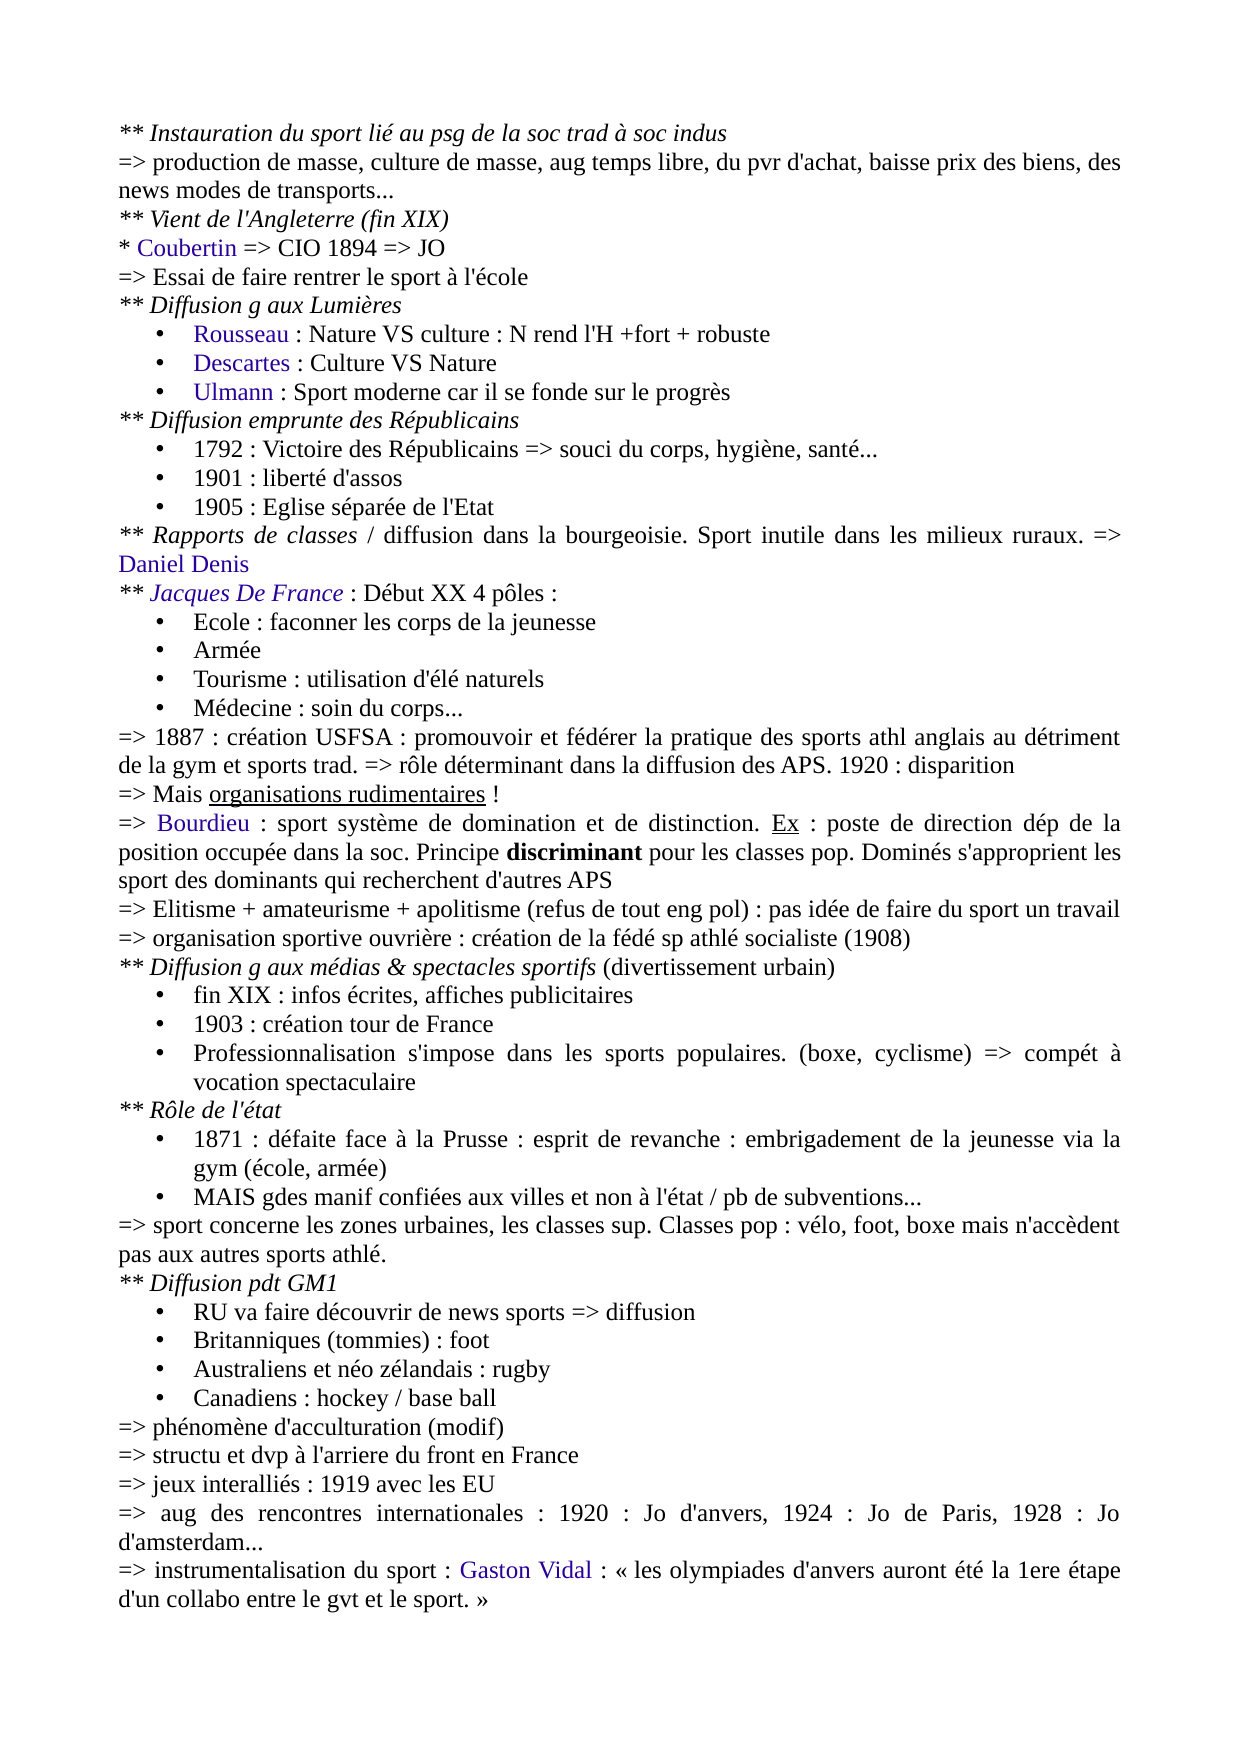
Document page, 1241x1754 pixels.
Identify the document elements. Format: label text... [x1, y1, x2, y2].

text => jeux interalliés : 1919 avec les EU [118, 1469, 1122, 1498]
text => Elitisme + amateurisme + apolitisme (refus de tout eng pol) : pas idée de faire du sport un travail [118, 894, 1122, 923]
list * Coubertin => CIO 1894 => JO [118, 233, 1122, 262]
text => organisation sportive ouvrière : création de la fédé sp athlé socialiste (1908) [118, 923, 1122, 952]
list => Essai de faire rentrer le sport à l'école [117, 262, 1122, 291]
list Canadiens : hockey / base ball [156, 1383, 1122, 1412]
text ** Rôle de l'état [118, 1096, 1122, 1124]
text ** Diffusion pdt GM1 [118, 1268, 1122, 1297]
list Australiens et néo zélandais : rugby [156, 1354, 1122, 1383]
list 1792 : Victoire des Républicains => souci du corps, hygiène, santé... [156, 434, 1122, 463]
text ** Diffusion emprunte des Républicains [118, 406, 1122, 434]
list Britanniques (tommies) : foot [156, 1326, 1122, 1354]
list Rousseau : Nature VS culture : N rend l'H +fort + robuste [156, 319, 1122, 348]
text => Bourdieu : sport système de domination et de distinction. Ex : poste de direction dép de la position occupée dans la soc. Principe discriminant pour les classes pop. Dominés s'approprient les sport des dominants qui recherchent d'autres APS [118, 808, 1122, 894]
text => 1887 : création USFSA : promouvoir et fédérer la pratique des sports athl anglais au détriment de la gym et sports trad. => rôle déterminant dans la diffusion des APS. 1920 : disparition [118, 722, 1122, 779]
text => sport concerne les zones urbaines, les classes sup. Classes pop : vélo, foot, boxe mais n'accèdent pas aux autres sports athlé. [118, 1211, 1122, 1268]
list MAIS gdes manif confiées aux villes et non à l'état / pb de subventions... [156, 1182, 1122, 1211]
text ** Diffusion g aux Lumières [118, 291, 1122, 319]
text => instrumentalisation du sport : Gaston Vidal : « les olympiades d'anvers auront été la 1ere étape d'un collabo entre le gvt et le sport. » [118, 1556, 1122, 1613]
list Médecine : soin du corps... [156, 693, 1122, 722]
list Armée [156, 636, 1122, 664]
text ** Rapports de classes / diffusion dans la bourgeoisie. Sport inutile dans les milieux ruraux. => Daniel Denis [118, 521, 1122, 578]
text ** Diffusion g aux médias & spectacles sportifs (divertissement urbain) [118, 952, 1122, 981]
list RU va faire découvrir de news sports => diffusion [156, 1297, 1122, 1326]
text => phénomène d'acculturation (modif) [118, 1412, 1122, 1441]
text ** Vient de l'Angleterre (fin XIX) [118, 204, 1122, 233]
list Professionnalisation s'impose dans les sports populaires. (boxe, cyclisme) => compét à vocation spectaculaire [156, 1038, 1122, 1096]
list Descartes : Culture VS Nature [156, 348, 1122, 377]
text ** Instauration du sport lié au psg de la soc trad à soc indus [118, 118, 1122, 147]
list Ulmann : Sport moderne car il se fonde sur le progrès [156, 377, 1122, 406]
text => production de masse, culture de masse, aug temps libre, du pvr d'achat, baisse prix des biens, des news modes de transports... [118, 147, 1122, 204]
text ** Jacques De France : Début XX 4 pôles : [118, 578, 1122, 607]
list 1903 : création tour de France [156, 1009, 1122, 1038]
text => structu et dvp à l'arriere du front en France [118, 1441, 1122, 1469]
list 1871 : défaite face à la Prusse : esprit de revanche : embrigadement de la jeunesse via la gym (école, armée) [156, 1124, 1122, 1182]
text => aug des rencontres internationales : 1920 : Jo d'anvers, 1924 : Jo de Paris, 1928 : Jo d'amsterdam... [118, 1498, 1122, 1556]
text => Mais organisations rudimentaires ! [118, 779, 1122, 808]
list fin XIX : infos écrites, affiches publicitaires [156, 981, 1122, 1009]
list 1901 : liberté d'assos [156, 463, 1122, 492]
list Tourisme : utilisation d'élé naturels [156, 664, 1122, 693]
list 1905 : Eglise séparée de l'Etat [156, 492, 1122, 521]
list Ecole : faconner les corps de la jeunesse [156, 607, 1122, 636]
